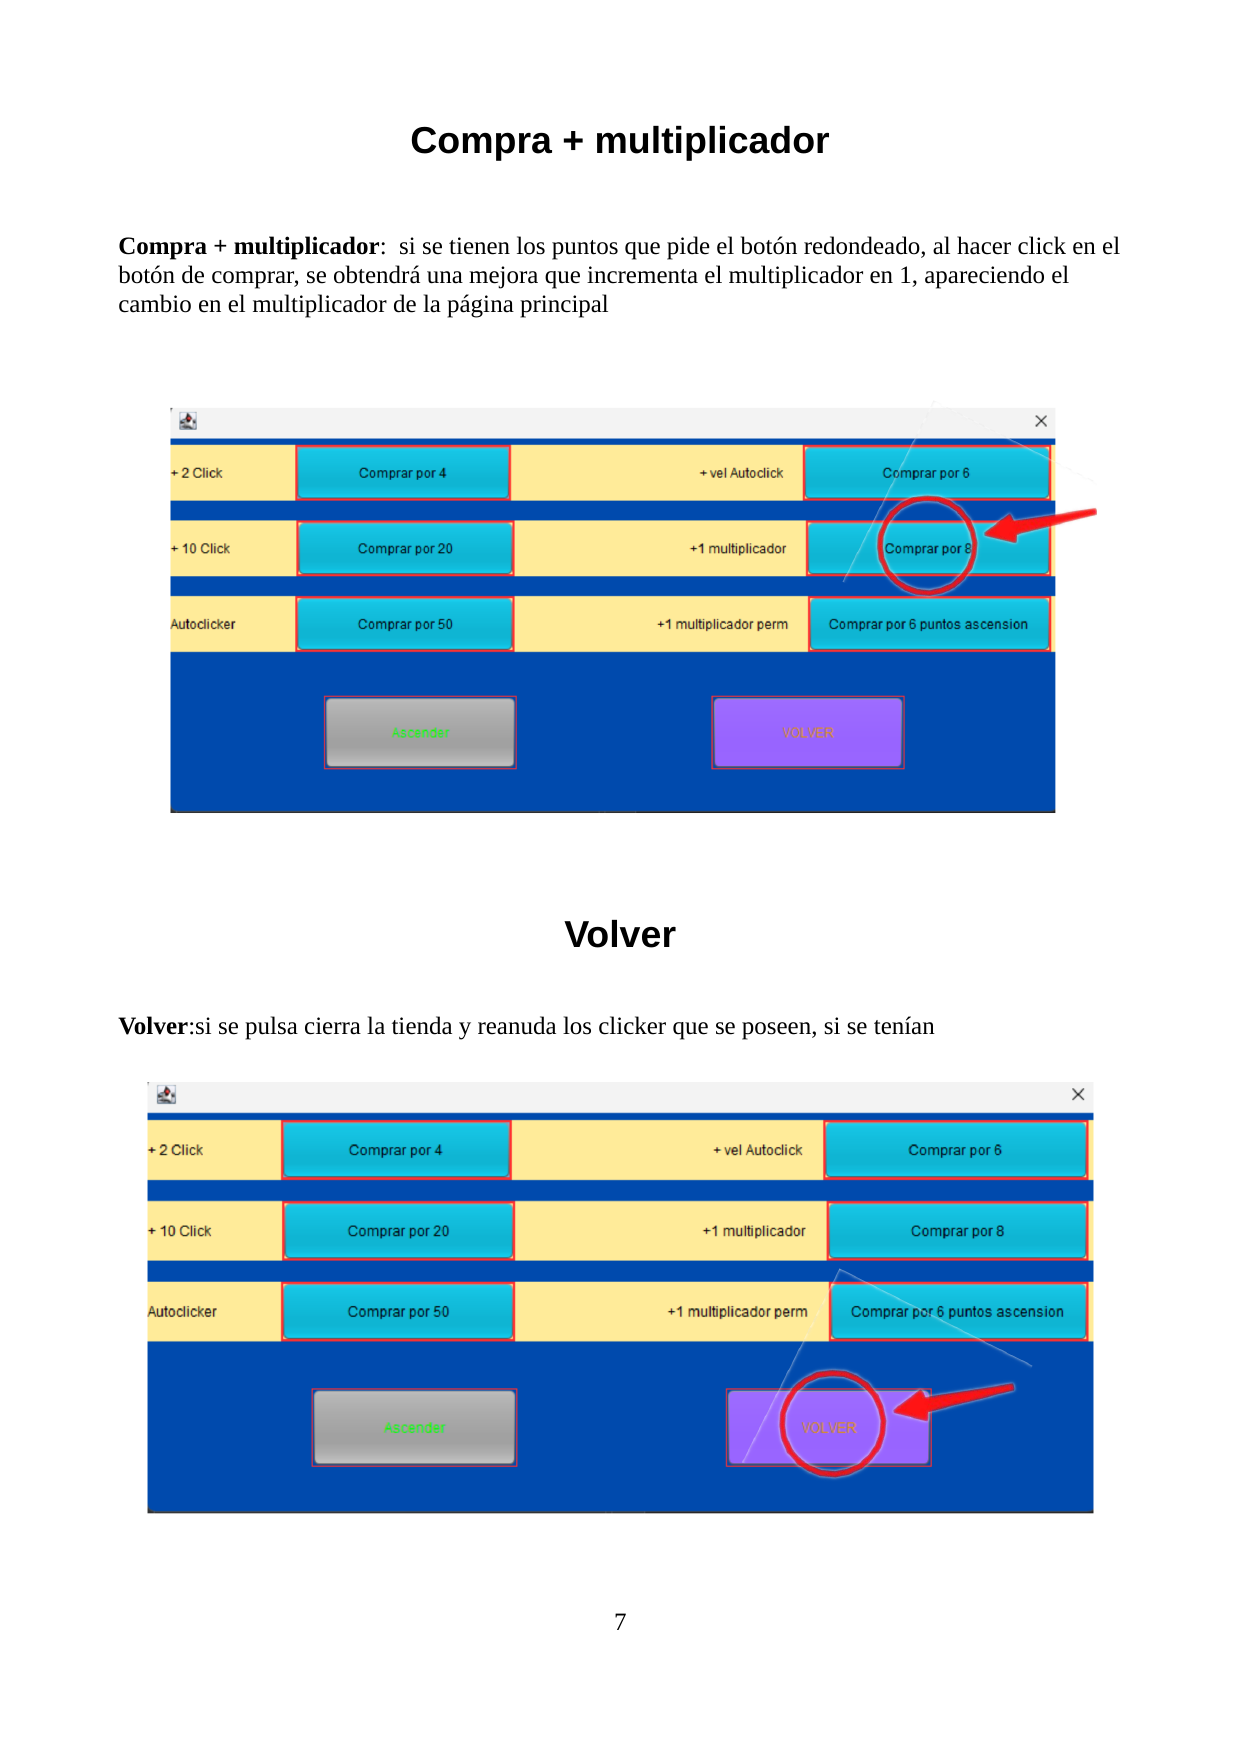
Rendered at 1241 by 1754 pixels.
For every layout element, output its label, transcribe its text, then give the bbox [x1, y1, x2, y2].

text Volver:si se pulsa cierra la tienda y reanuda los clicker que se poseen, si se tenían [118, 1011, 1122, 1040]
picture [157, 397, 1097, 832]
picture [132, 1082, 1110, 1524]
subtitle Volver [118, 912, 1122, 956]
text Compra + multiplicador: si se tienen los puntos que pide el botón redondeado, al hacer click en el botón de comprar, se obtendrá una mejora que incrementa el multiplicador en 1, apareciendo el cambio en el multiplicador de la página principal [118, 231, 1122, 317]
subtitle Compra + multiplicador [118, 118, 1122, 161]
